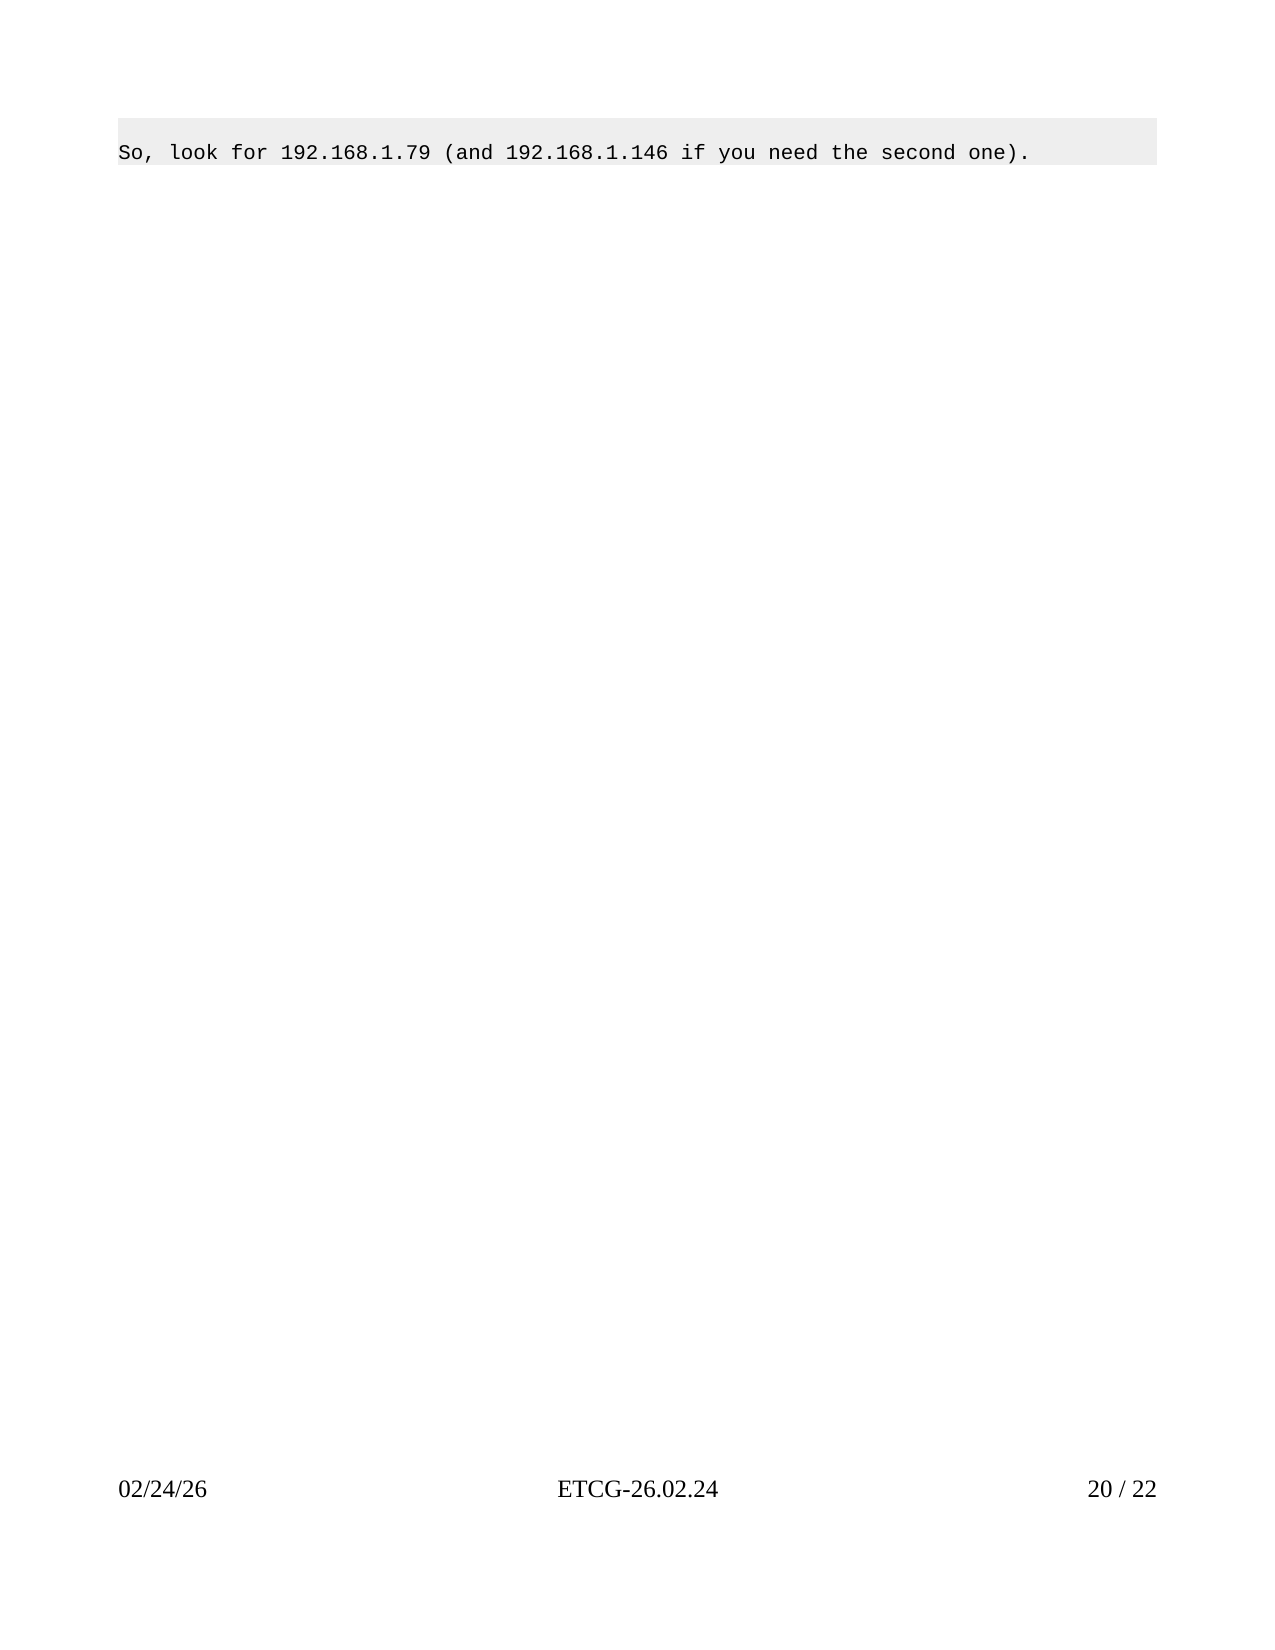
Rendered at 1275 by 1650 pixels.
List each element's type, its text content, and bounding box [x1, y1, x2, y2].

text So, look for 192.168.1.79 (and 192.168.1.146 if you need the second one). [118, 142, 1157, 165]
